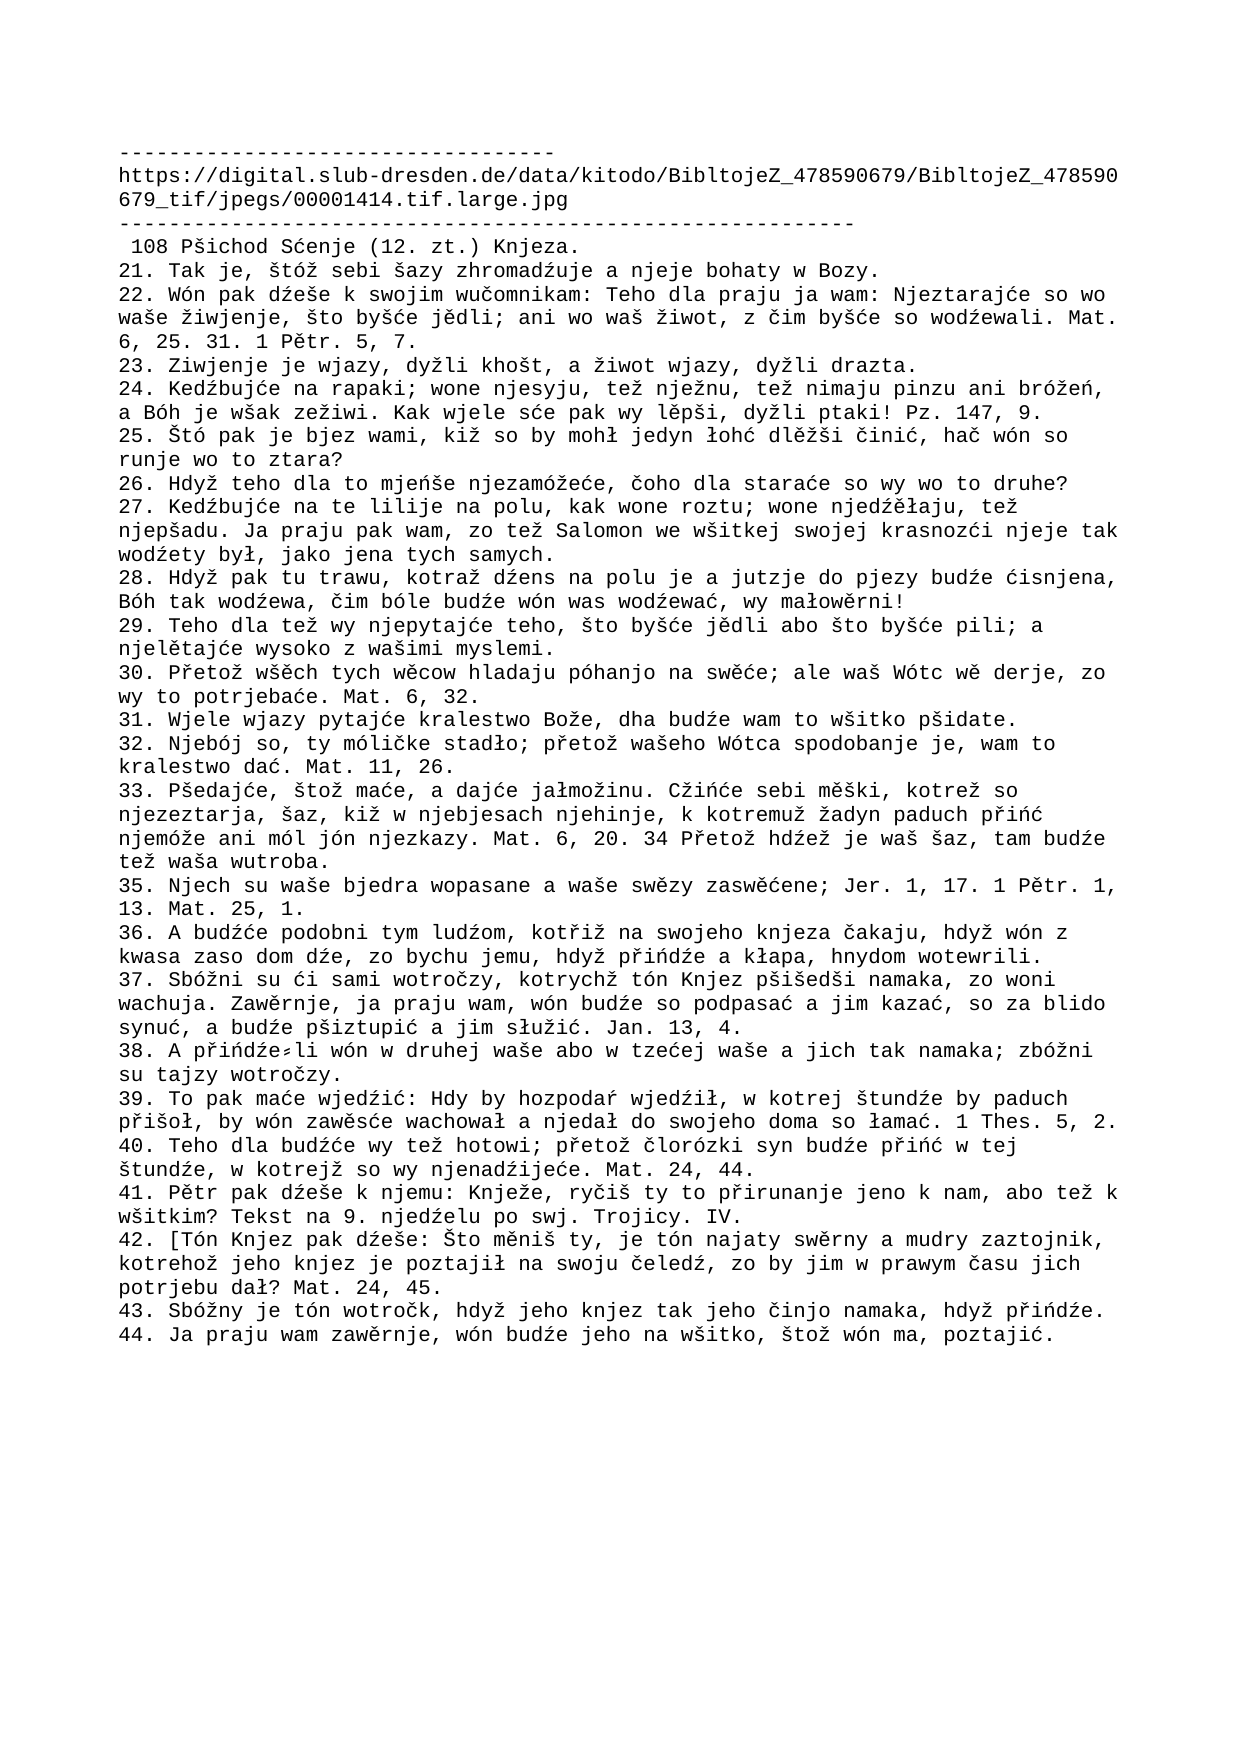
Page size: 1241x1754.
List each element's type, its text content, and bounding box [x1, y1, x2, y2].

text 108 Pšichod Sćenje (12. zt.) Knjeza. [118, 236, 1122, 260]
text 25. Štó pak je bjez wami, kiž so by mohł jedyn łohć dlěžši činić, hač wón so runje wo to ztara? [118, 426, 1122, 473]
text 43. Sbóžny je tón wotročk, hdyž jeho knjez tak jeho činjo namaka, hdyž přińdźe. [118, 1300, 1122, 1324]
text 33. Pšedajće, štož maće, a dajće jałmožinu. Cžińće sebi měški, kotrež so njezeztarja, šaz, kiž w njebjesach njehinje, k kotremuž žadyn paduch přińć njemóže ani mól jón njezkazy. Mat. 6, 20. 34 Přetož hdźež je waš šaz, tam budźe tež waša wutroba. [118, 780, 1122, 875]
text 30. Přetož wšěch tych wěcow hladaju póhanjo na swěće; ale waš Wótc wě derje, zo wy to potrjebaće. Mat. 6, 32. [118, 662, 1122, 709]
text 41. Pětr pak dźeše k njemu: Knježe, ryčiš ty to přirunanje jeno k nam, abo tež k wšitkim? Tekst na 9. njedźelu po swj. Trojicy. IV. [118, 1182, 1122, 1229]
text 39. To pak maće wjedźić: Hdy by hozpodaŕ wjedźił, w kotrej štundźe by paduch přišoł, by wón zawěsće wachował a njedał do swojeho doma so łamać. 1 Thes. 5, 2. [118, 1088, 1122, 1135]
text ----------------------------------- https://digital.slub-dresden.de/data/kitodo/BibltojeZ_478590679/BibltojeZ_478590679_tif/jpegs/00001414.tif.large.jpg ----------------------------------------------------------- [118, 142, 1122, 236]
text 35. Njech su waše bjedra wopasane a waše swězy zaswěćene; Jer. 1, 17. 1 Pětr. 1, 13. Mat. 25, 1. [118, 875, 1122, 922]
text 23. Ziwjenje je wjazy, dyžli khošt, a žiwot wjazy, dyžli drazta. [118, 354, 1122, 378]
text 27. Kedźbujće na te lilije na polu, kak wone roztu; wone njedźěłaju, tež njepšadu. Ja praju pak wam, zo tež Salomon we wšitkej swojej krasnozći njeje tak wodźety był, jako jena tych samych. [118, 496, 1122, 567]
text 42. [Tón Knjez pak dźeše: Što měniš ty, je tón najaty swěrny a mudry zaztojnik, kotrehož jeho knjez je poztajił na swoju čeledź, zo by jim w prawym času jich potrjebu dał? Mat. 24, 45. [118, 1229, 1122, 1300]
text 29. Teho dla tež wy njepytajće teho, što byšće jědli abo što byšće pili; a njelětajće wysoko z wašimi myslemi. [118, 615, 1122, 662]
text 44. Ja praju wam zawěrnje, wón budźe jeho na wšitko, štož wón ma, poztajić. [118, 1324, 1122, 1348]
text 24. Kedźbujće na rapaki; wone njesyju, tež nježnu, tež nimaju pinzu ani bróžeń, a Bóh je wšak zežiwi. Kak wjele sće pak wy lěpši, dyžli ptaki! Pz. 147, 9. [118, 378, 1122, 426]
text 28. Hdyž pak tu trawu, kotraž dźens na polu je a jutzje do pjezy budźe ćisnjena, Bóh tak wodźewa, čim bóle budźe wón was wodźewać, wy małowěrni! [118, 567, 1122, 615]
text 26. Hdyž teho dla to mjeńše njezamóžeće, čoho dla staraće so wy wo to druhe? [118, 473, 1122, 496]
text 32. Njebój so, ty móličke stadło; přetož wašeho Wótca spodobanje je, wam to kralestwo dać. Mat. 11, 26. [118, 733, 1122, 780]
text 40. Teho dla budźće wy tež hotowi; přetož člorózki syn budźe přińć w tej štundźe, w kotrejž so wy njenadźijeće. Mat. 24, 44. [118, 1135, 1122, 1182]
text 37. Sbóžni su ći sami wotročzy, kotrychž tón Knjez pšišedši namaka, zo woni wachuja. Zawěrnje, ja praju wam, wón budźe so podpasać a jim kazać, so za blido synuć, a budźe pšiztupić a jim słužić. Jan. 13, 4. [118, 969, 1122, 1040]
text 38. A přińdźe⸗li wón w druhej waše abo w tzećej waše a jich tak namaka; zbóžni su tajzy wotročzy. [118, 1040, 1122, 1088]
text 22. Wón pak dźeše k swojim wučomnikam: Teho dla praju ja wam: Njeztarajće so wo waše žiwjenje, što byšće jědli; ani wo waš žiwot, z čim byšće so wodźewali. Mat. 6, 25. 31. 1 Pětr. 5, 7. [118, 284, 1122, 354]
text 31. Wjele wjazy pytajće kralestwo Bože, dha budźe wam to wšitko pšidate. [118, 709, 1122, 733]
text 36. A budźće podobni tym ludźom, kotřiž na swojeho knjeza čakaju, hdyž wón z kwasa zaso dom dźe, zo bychu jemu, hdyž přińdźe a kłapa, hnydom wotewrili. [118, 922, 1122, 969]
text 21. Tak je, štóž sebi šazy zhromadźuje a njeje bohaty w Bozy. [118, 260, 1122, 284]
